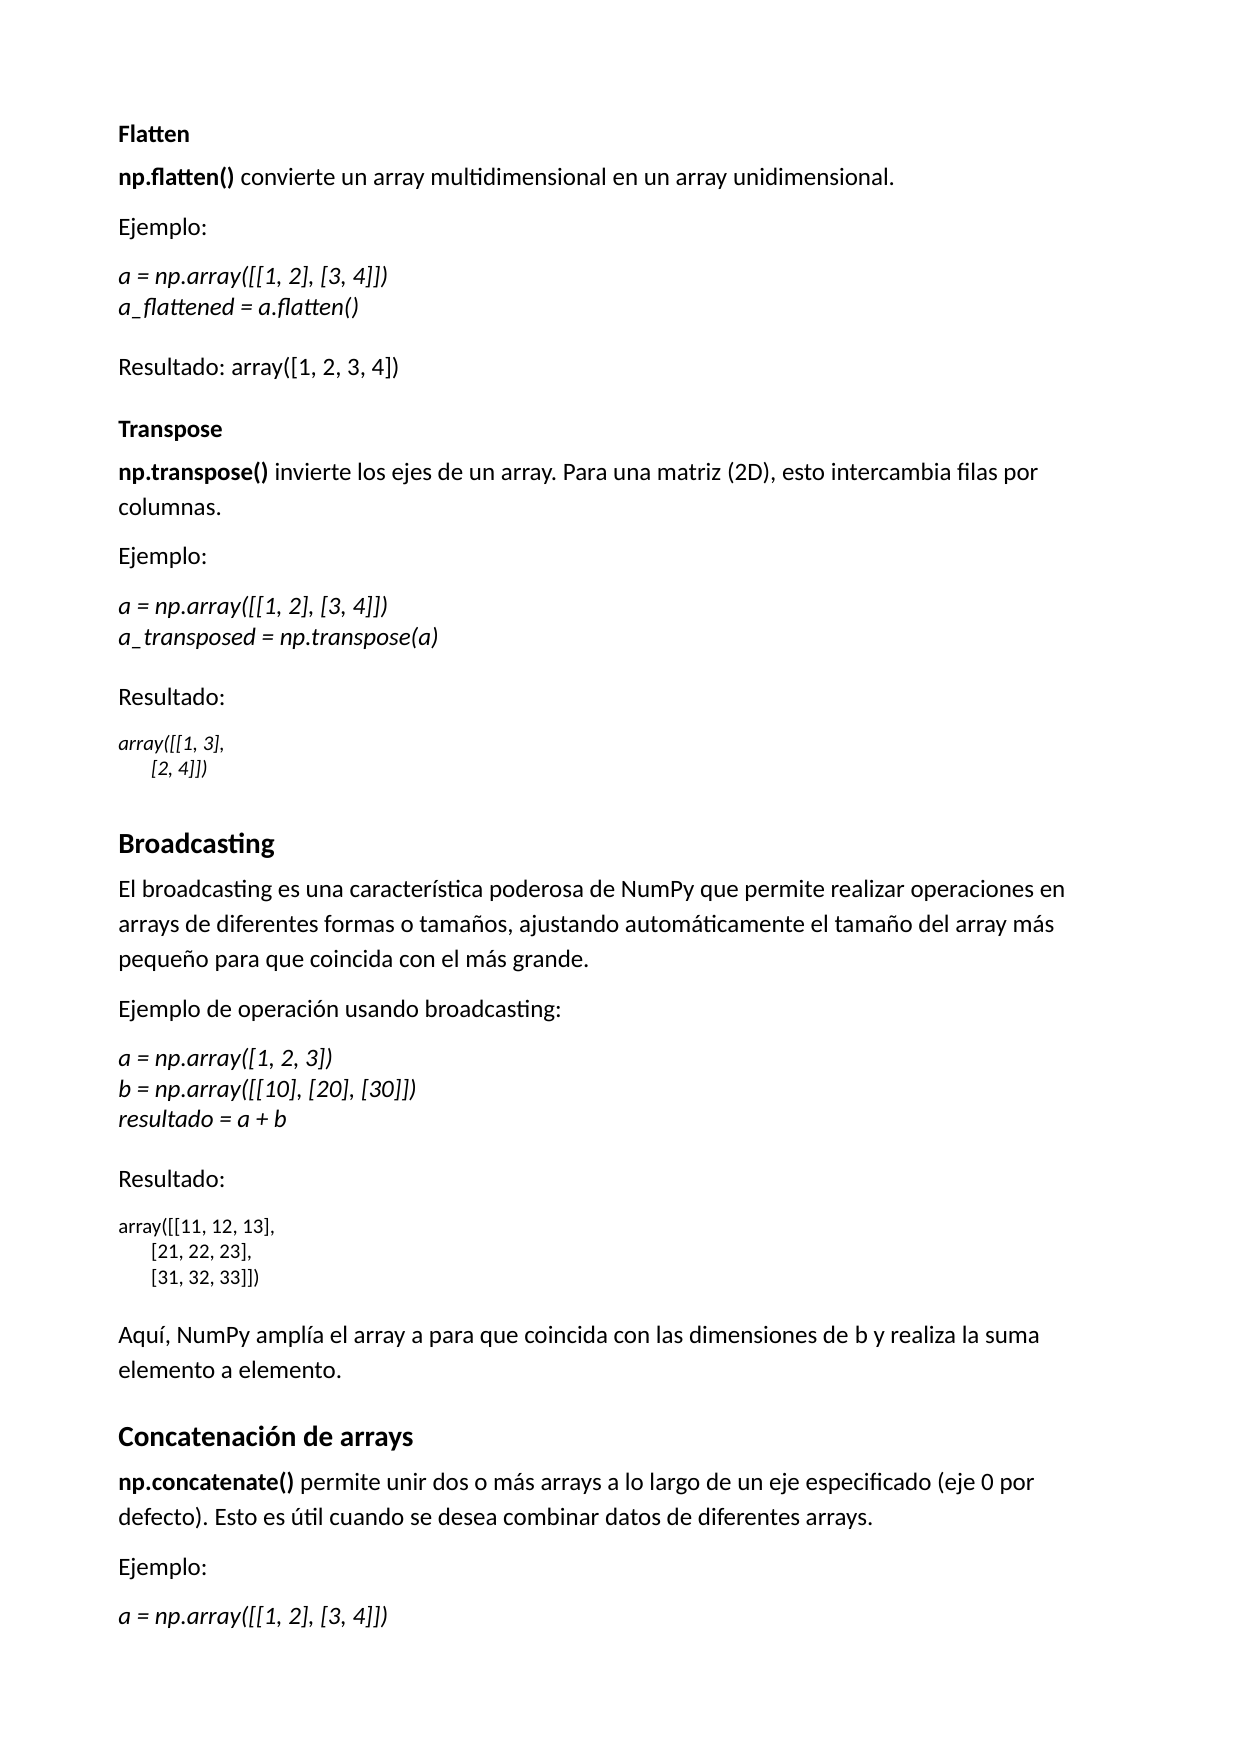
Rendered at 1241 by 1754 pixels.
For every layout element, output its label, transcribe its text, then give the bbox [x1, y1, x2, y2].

text Aquí, NumPy amplía el array a para que coincida con las dimensiones de b y realiza la suma elemento a elemento. [118, 1319, 1122, 1384]
text Resultado: [118, 681, 1122, 711]
text El broadcasting es una característica poderosa de NumPy que permite realizar operaciones en arrays de diferentes formas o tamaños, ajustando automáticamente el tamaño del array más pequeño para que coincida con el más grande. [118, 873, 1122, 974]
subtitle Flatten [118, 118, 1122, 149]
text b = np.array([[10], [20], [30]]) [118, 1073, 1122, 1103]
text [21, 22, 23], [118, 1238, 1122, 1264]
text a = np.array([[1, 2], [3, 4]]) [118, 1600, 1122, 1631]
text array([[11, 12, 13], [118, 1213, 1122, 1238]
text a_flattened = a.flatten() [118, 291, 1122, 321]
text a = np.array([[1, 2], [3, 4]]) [118, 590, 1122, 621]
text array([[1, 3], [118, 730, 1122, 756]
text a = np.array([1, 2, 3]) [118, 1042, 1122, 1073]
subtitle Broadcasting [118, 825, 1122, 861]
text np.flatten() convierte un array multidimensional en un array unidimensional. [118, 161, 1122, 192]
text Ejemplo: [118, 1551, 1122, 1581]
text Resultado: array([1, 2, 3, 4]) [118, 351, 1122, 381]
subtitle Transpose [118, 413, 1122, 443]
text a_transposed = np.transpose(a) [118, 621, 1122, 651]
text np.transpose() invierte los ejes de un array. Para una matriz (2D), esto intercambia filas por columnas. [118, 456, 1122, 521]
subtitle Concatenación de arrays [118, 1418, 1122, 1453]
text Resultado: [118, 1163, 1122, 1194]
text Ejemplo: [118, 541, 1122, 571]
text resultado = a + b [118, 1103, 1122, 1134]
text np.concatenate() permite unir dos o más arrays a lo largo de un eje especificado (eje 0 por defecto). Esto es útil cuando se desea combinar datos de diferentes arrays. [118, 1466, 1122, 1532]
text a = np.array([[1, 2], [3, 4]]) [118, 260, 1122, 291]
text [31, 32, 33]]) [118, 1264, 1122, 1289]
text Ejemplo: [118, 211, 1122, 241]
text [2, 4]]) [118, 756, 1122, 781]
text Ejemplo de operación usando broadcasting: [118, 993, 1122, 1023]
